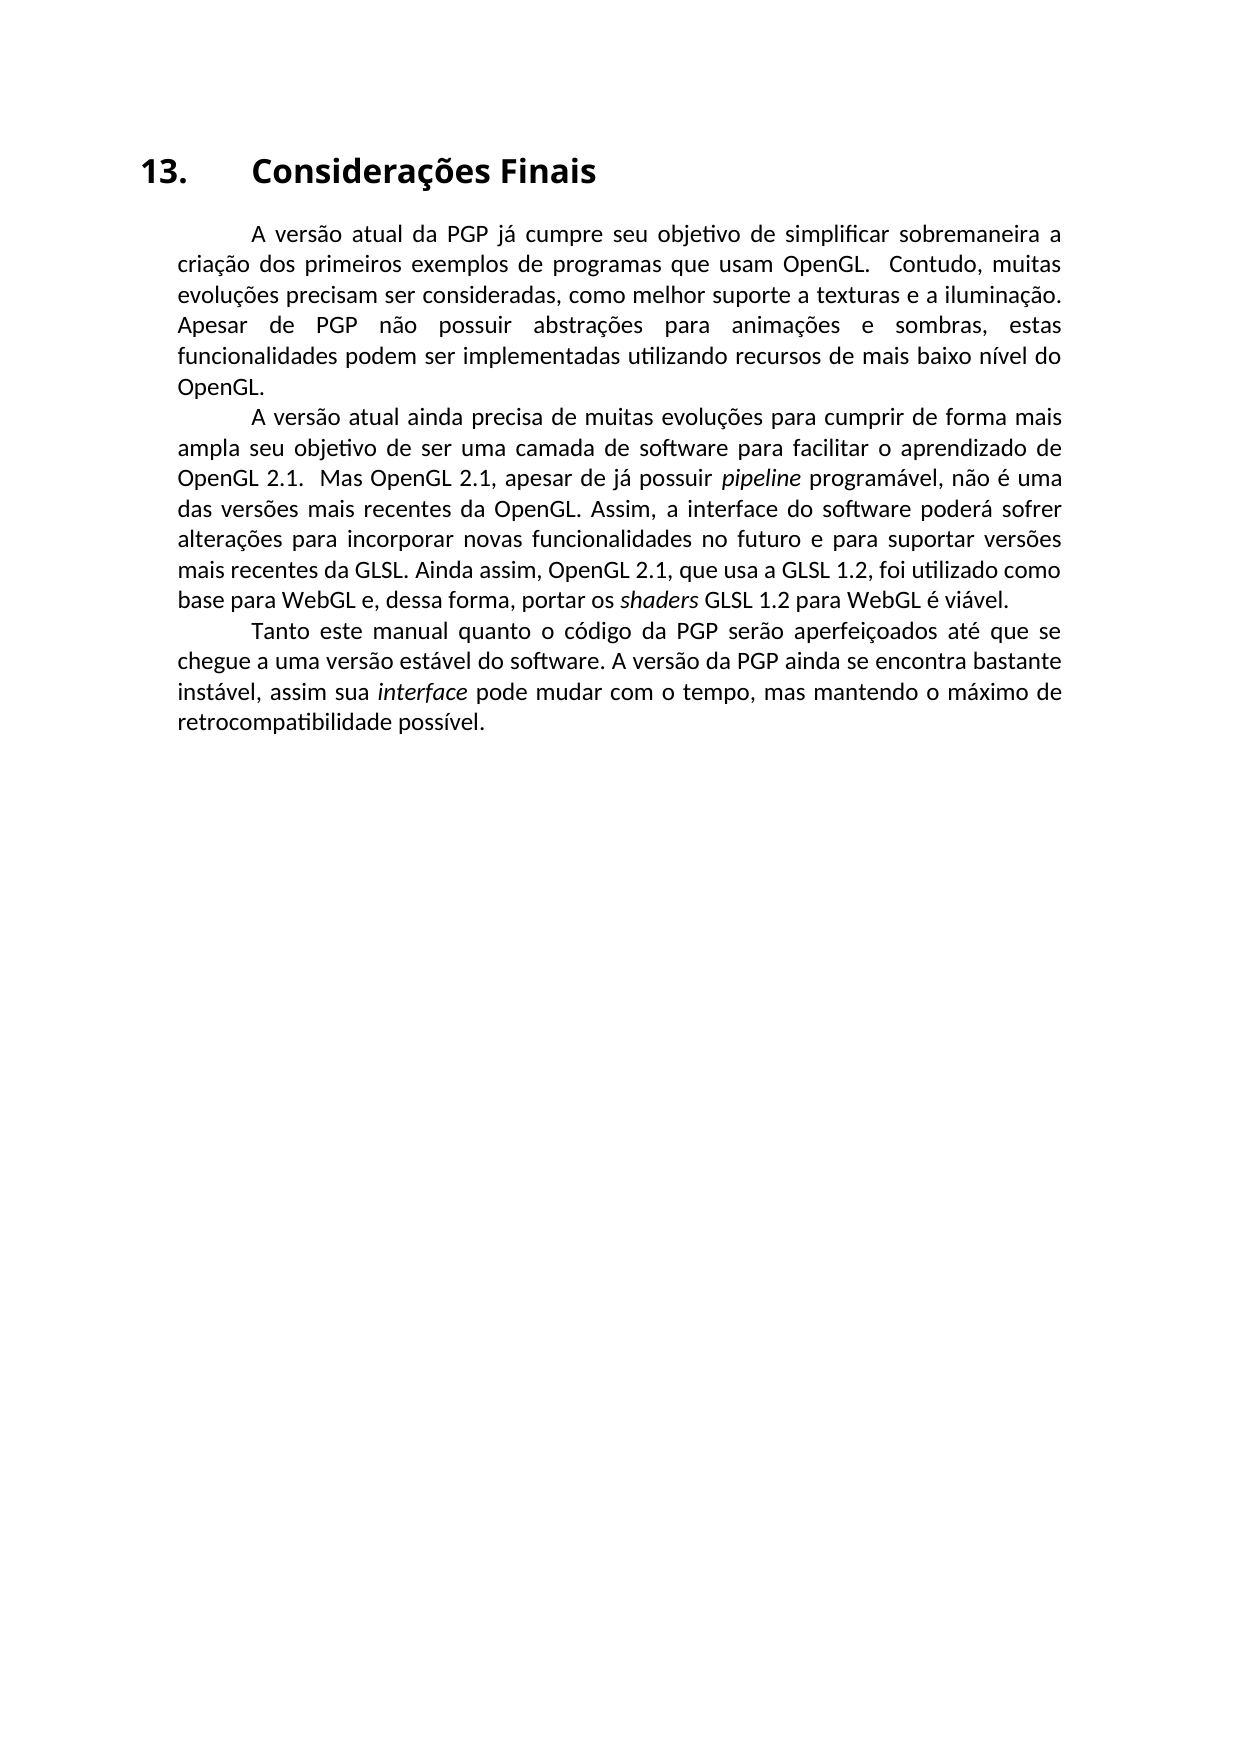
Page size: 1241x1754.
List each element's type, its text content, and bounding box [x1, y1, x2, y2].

text A versão atual ainda precisa de muitas evoluções para cumprir de forma mais ampla seu objetivo de ser uma camada de software para facilitar o aprendizado de OpenGL 2.1. Mas OpenGL 2.1, apesar de já possuir pipeline programável, não é uma das versões mais recentes da OpenGL. Assim, a interface do software poderá sofrer alterações para incorporar novas funcionalidades no futuro e para suportar versões mais recentes da GLSL. Ainda assim, OpenGL 2.1, que usa a GLSL 1.2, foi utilizado como base para WebGL e, dessa forma, portar os shaders GLSL 1.2 para WebGL é viável. [177, 401, 1063, 615]
text A versão atual da PGP já cumpre seu objetivo de simplificar sobremaneira a criação dos primeiros exemplos de programas que usam OpenGL. Contudo, muitas evoluções precisam ser consideradas, como melhor suporte a texturas e a iluminação. Apesar de PGP não possuir abstrações para animações e sombras, estas funcionalidades podem ser implementadas utilizando recursos de mais baixo nível do OpenGL. [177, 218, 1063, 401]
subtitle Considerações Finais [140, 148, 1063, 193]
text Tanto este manual quanto o código da PGP serão aperfeiçoados até que se chegue a uma versão estável do software. A versão da PGP ainda se encontra bastante instável, assim sua interface pode mudar com o tempo, mas mantendo o máximo de retrocompatibilidade possível. [177, 615, 1063, 737]
